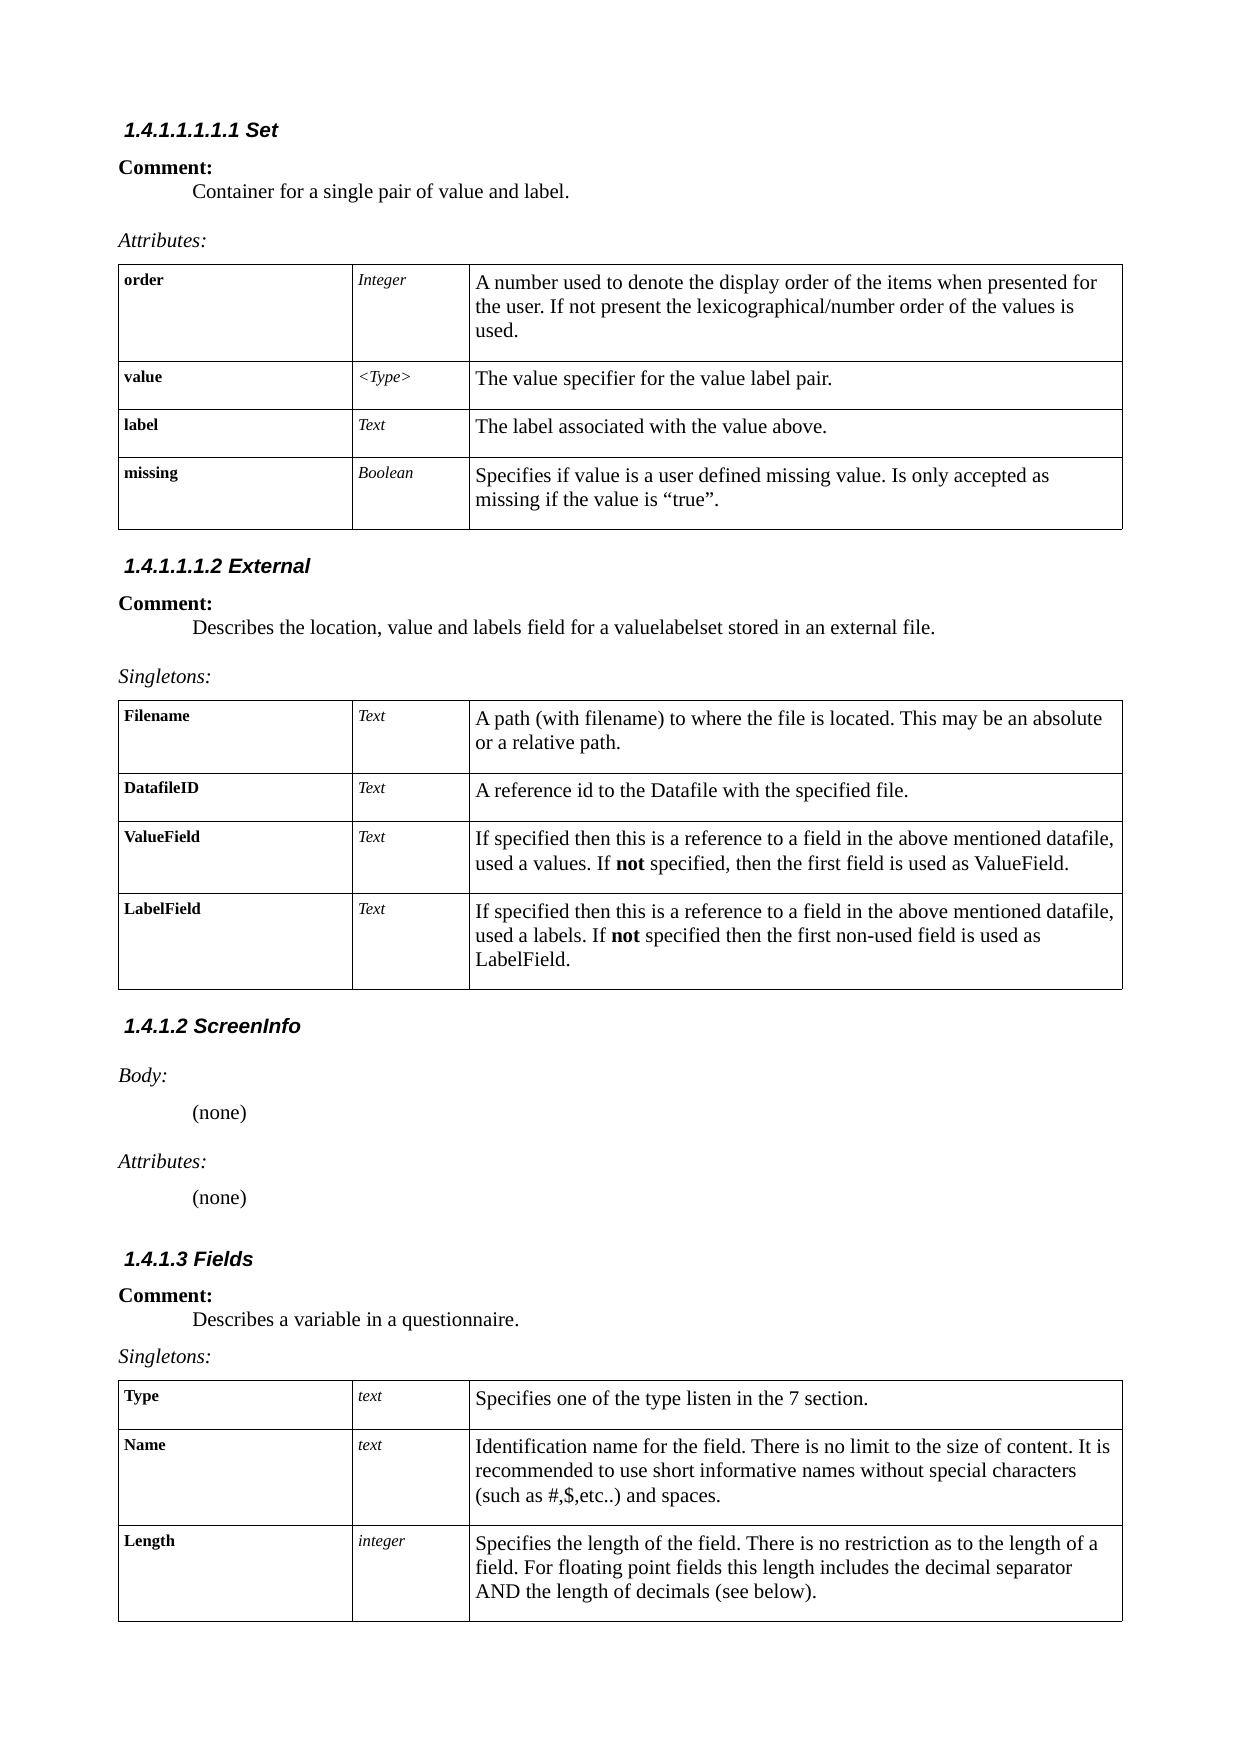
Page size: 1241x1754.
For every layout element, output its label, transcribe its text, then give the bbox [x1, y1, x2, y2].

table_cell <Type> [353, 362, 469, 409]
table_header text [353, 1381, 469, 1428]
table_cell Text [353, 410, 469, 457]
table_cell Specifies the length of the field. There is no restriction as to the length of a field. For floating point fields this length includes the decimal separator AND the length of decimals (see below). [470, 1526, 1122, 1621]
subtitle Set [118, 118, 1122, 142]
table_header Text [353, 701, 469, 772]
table_header Specifies one of the type listen in the 7 section. [470, 1381, 1122, 1428]
table_cell Specifies if value is a user defined missing value. Is only accepted as missing if the value is “true”. [470, 458, 1122, 529]
text (none) [118, 1185, 1122, 1209]
table_cell Identification name for the field. There is no limit to the size of content. It is recommended to use short informative names without special characters (such as #,$,etc..) and spaces. [470, 1430, 1122, 1525]
text Comment: [118, 154, 1122, 179]
text Comment: [118, 591, 1122, 614]
text Singletons: [118, 1344, 1122, 1368]
table_cell The value specifier for the value label pair. [470, 362, 1122, 409]
table_header Integer [353, 265, 469, 361]
table_cell If specified then this is a reference to a field in the above mentioned datafile, used a labels. If not specified then the first non-used field is used as LabelField. [470, 894, 1122, 989]
text Attributes: [118, 228, 1122, 252]
text Comment: [118, 1283, 1122, 1307]
table_cell If specified then this is a reference to a field in the above mentioned datafile, used a values. If not specified, then the first field is used as ValueField. [470, 822, 1122, 893]
table_cell Name [119, 1430, 352, 1525]
text Attributes: [118, 1149, 1122, 1173]
table_cell ValueField [119, 822, 352, 893]
text Describes a variable in a questionnaire. [118, 1307, 1122, 1331]
table_cell LabelField [119, 894, 352, 989]
table_cell Text [353, 894, 469, 989]
table_cell Length [119, 1526, 352, 1621]
text Body: [118, 1063, 1122, 1087]
table_cell label [119, 410, 352, 457]
table_cell value [119, 362, 352, 409]
table_header Type [119, 1381, 352, 1428]
text Container for a single pair of value and label. [118, 179, 1122, 203]
text (none) [118, 1099, 1122, 1124]
table_cell The label associated with the value above. [470, 410, 1122, 457]
table_cell Text [353, 774, 469, 821]
table_cell A reference id to the Datafile with the specified file. [470, 774, 1122, 821]
table_header A path (with filename) to where the file is located. This may be an absolute or a relative path. [470, 701, 1122, 772]
table_header order [119, 265, 352, 361]
table_header A number used to denote the display order of the items when presented for the user. If not present the lexicographical/number order of the values is used. [470, 265, 1122, 361]
subtitle External [118, 554, 1122, 578]
subtitle ScreenInfo [118, 1014, 1122, 1038]
subtitle Fields [118, 1247, 1122, 1271]
table_cell Boolean [353, 458, 469, 529]
table_header Filename [119, 701, 352, 772]
text Singletons: [118, 664, 1122, 688]
table_cell DatafileID [119, 774, 352, 821]
table_cell text [353, 1430, 469, 1525]
table_cell Text [353, 822, 469, 893]
text Describes the location, value and labels field for a valuelabelset stored in an external file. [118, 614, 1122, 639]
table_cell missing [119, 458, 352, 529]
table_cell integer [353, 1526, 469, 1621]
